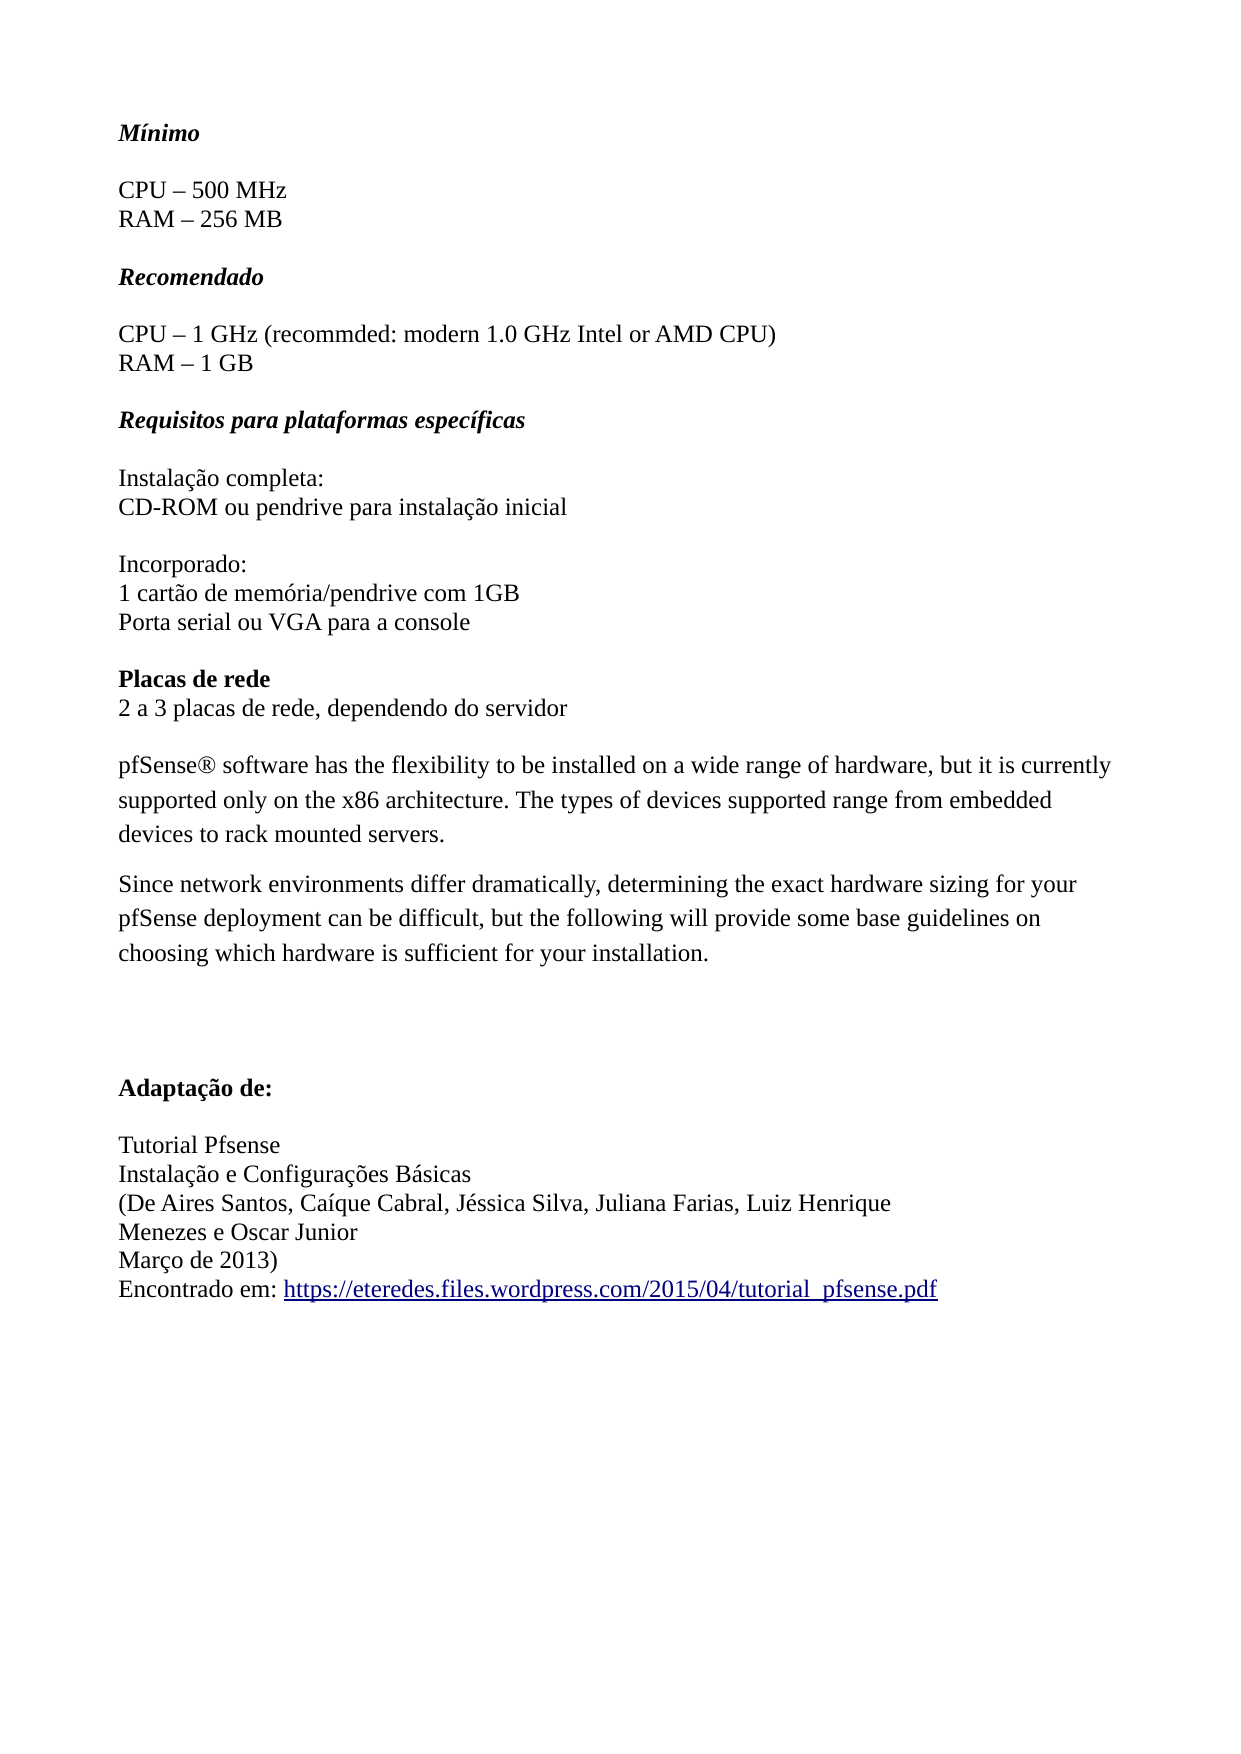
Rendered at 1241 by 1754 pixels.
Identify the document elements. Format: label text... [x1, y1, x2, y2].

text Requisitos para plataformas específicas [118, 406, 1122, 434]
text (De Aires Santos, Caíque Cabral, Jéssica Silva, Juliana Farias, Luiz Henrique [118, 1188, 1122, 1217]
text RAM – 1 GB [118, 348, 1122, 377]
text CD-ROM ou pendrive para instalação inicial [118, 492, 1122, 521]
text Porta serial ou VGA para a console [118, 607, 1122, 636]
text CPU – 500 MHz [118, 176, 1122, 204]
text Mínimo [118, 118, 1122, 147]
text Instalação completa: [118, 463, 1122, 492]
text Encontrado em: https://eteredes.files.wordpress.com/2015/04/tutorial_pfsense.pdf [118, 1274, 1122, 1303]
text Março de 2013) [118, 1245, 1122, 1274]
text CPU – 1 GHz (recommded: modern 1.0 GHz Intel or AMD CPU) [118, 319, 1122, 348]
text 2 a 3 placas de rede, dependendo do servidor [118, 693, 1122, 722]
text Placas de rede [118, 664, 1122, 693]
text Instalação e Configurações Básicas [118, 1159, 1122, 1188]
text Tutorial Pfsense [118, 1130, 1122, 1159]
text pfSense® software has the flexibility to be installed on a wide range of hardware, but it is currently supported only on the x86 architecture. The types of devices supported range from embedded devices to rack mounted servers. [118, 751, 1122, 848]
text Menezes e Oscar Junior [118, 1217, 1122, 1245]
text Recomendado [118, 262, 1122, 291]
text Incorporado: [118, 549, 1122, 578]
text 1 cartão de memória/pendrive com 1GB [118, 578, 1122, 607]
text RAM – 256 MB [118, 204, 1122, 233]
text Since network environments differ dramatically, determining the exact hardware sizing for your pfSense deployment can be difficult, but the following will provide some base guidelines on choosing which hardware is sufficient for your installation. [118, 869, 1122, 966]
text Adaptação de: [118, 1073, 1122, 1102]
